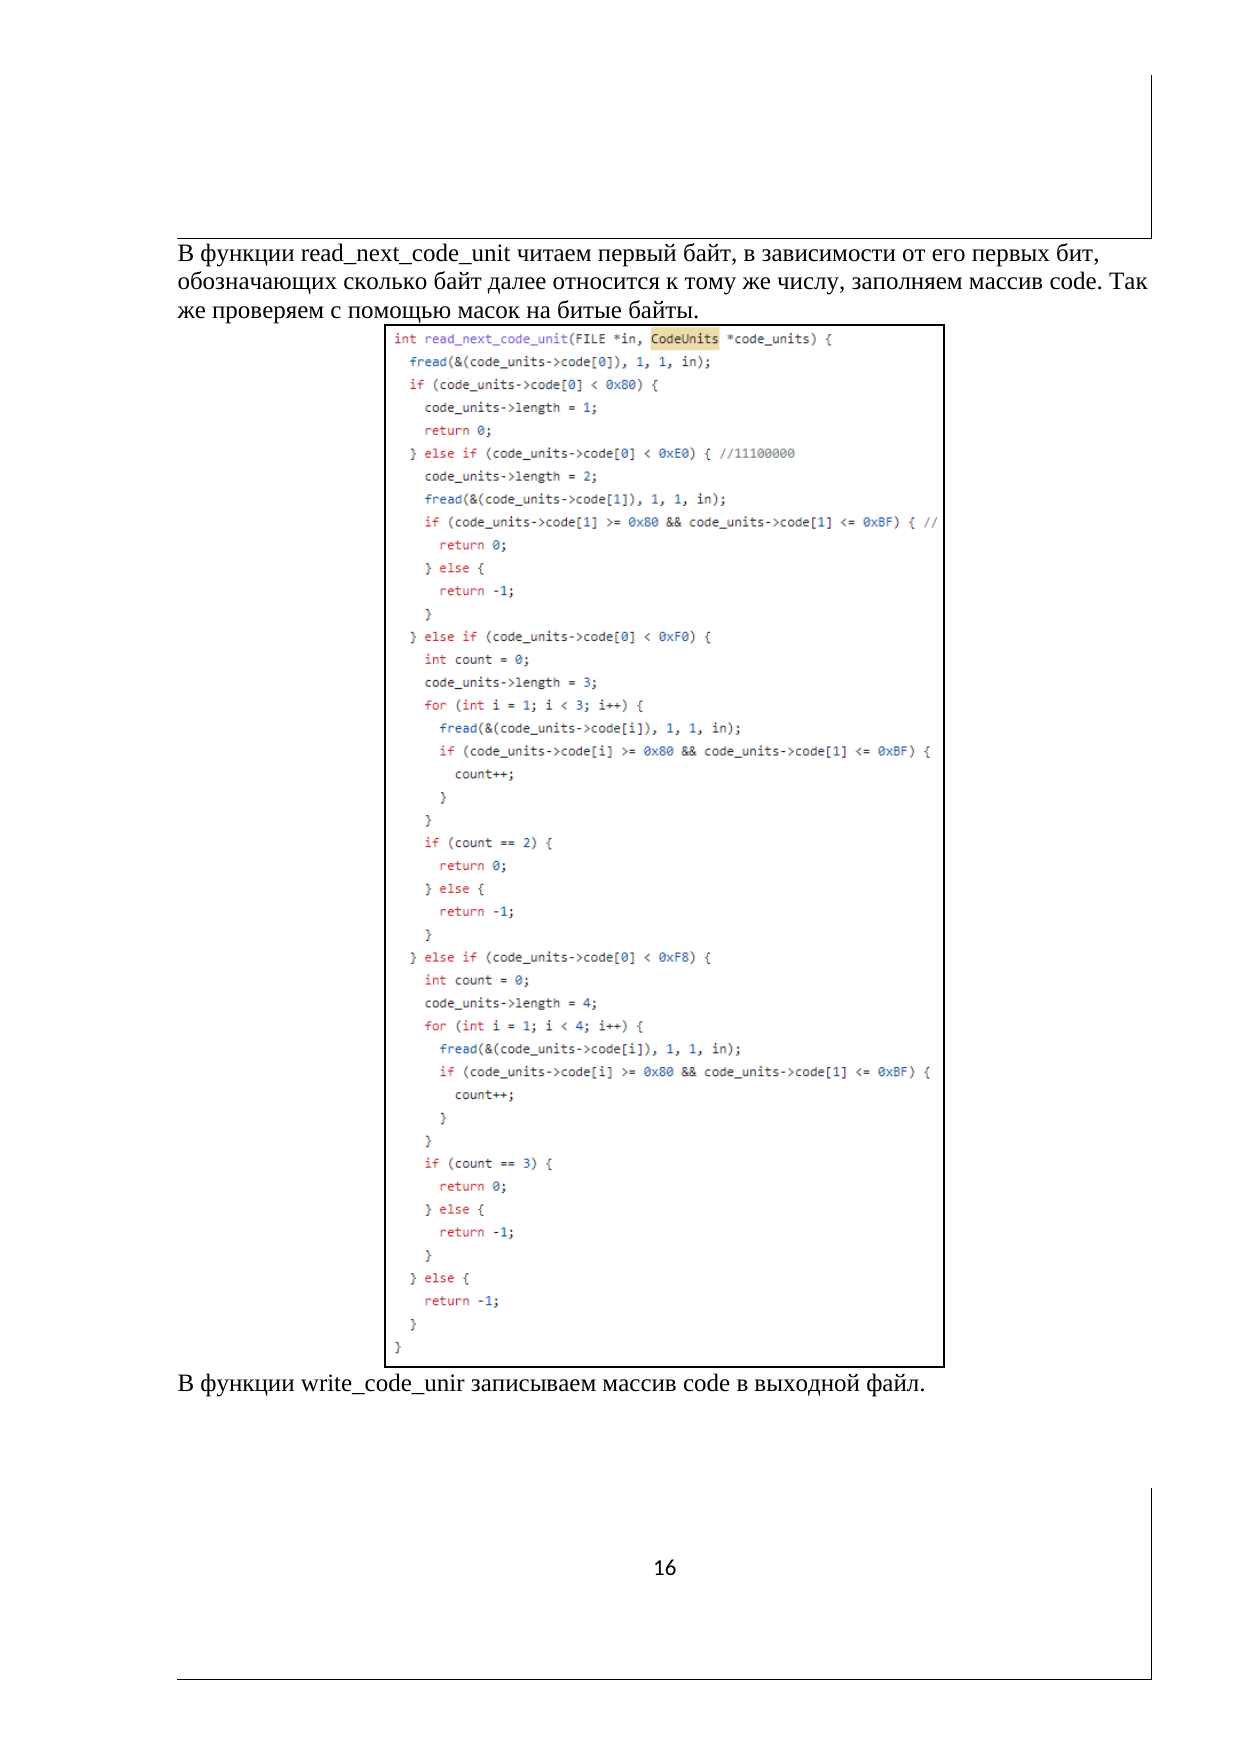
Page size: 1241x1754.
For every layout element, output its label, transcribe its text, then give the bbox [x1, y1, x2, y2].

text В функции read_next_code_unit читаем первый байт, в зависимости от его первых бит, обозначающих сколько байт далее относится к тому же числу, заполняем массив code. Так же проверяем с помощью масок на битые байты. [177, 238, 1152, 324]
text В функции write_code_unir записываем массив code в выходной файл. [177, 1368, 1152, 1396]
